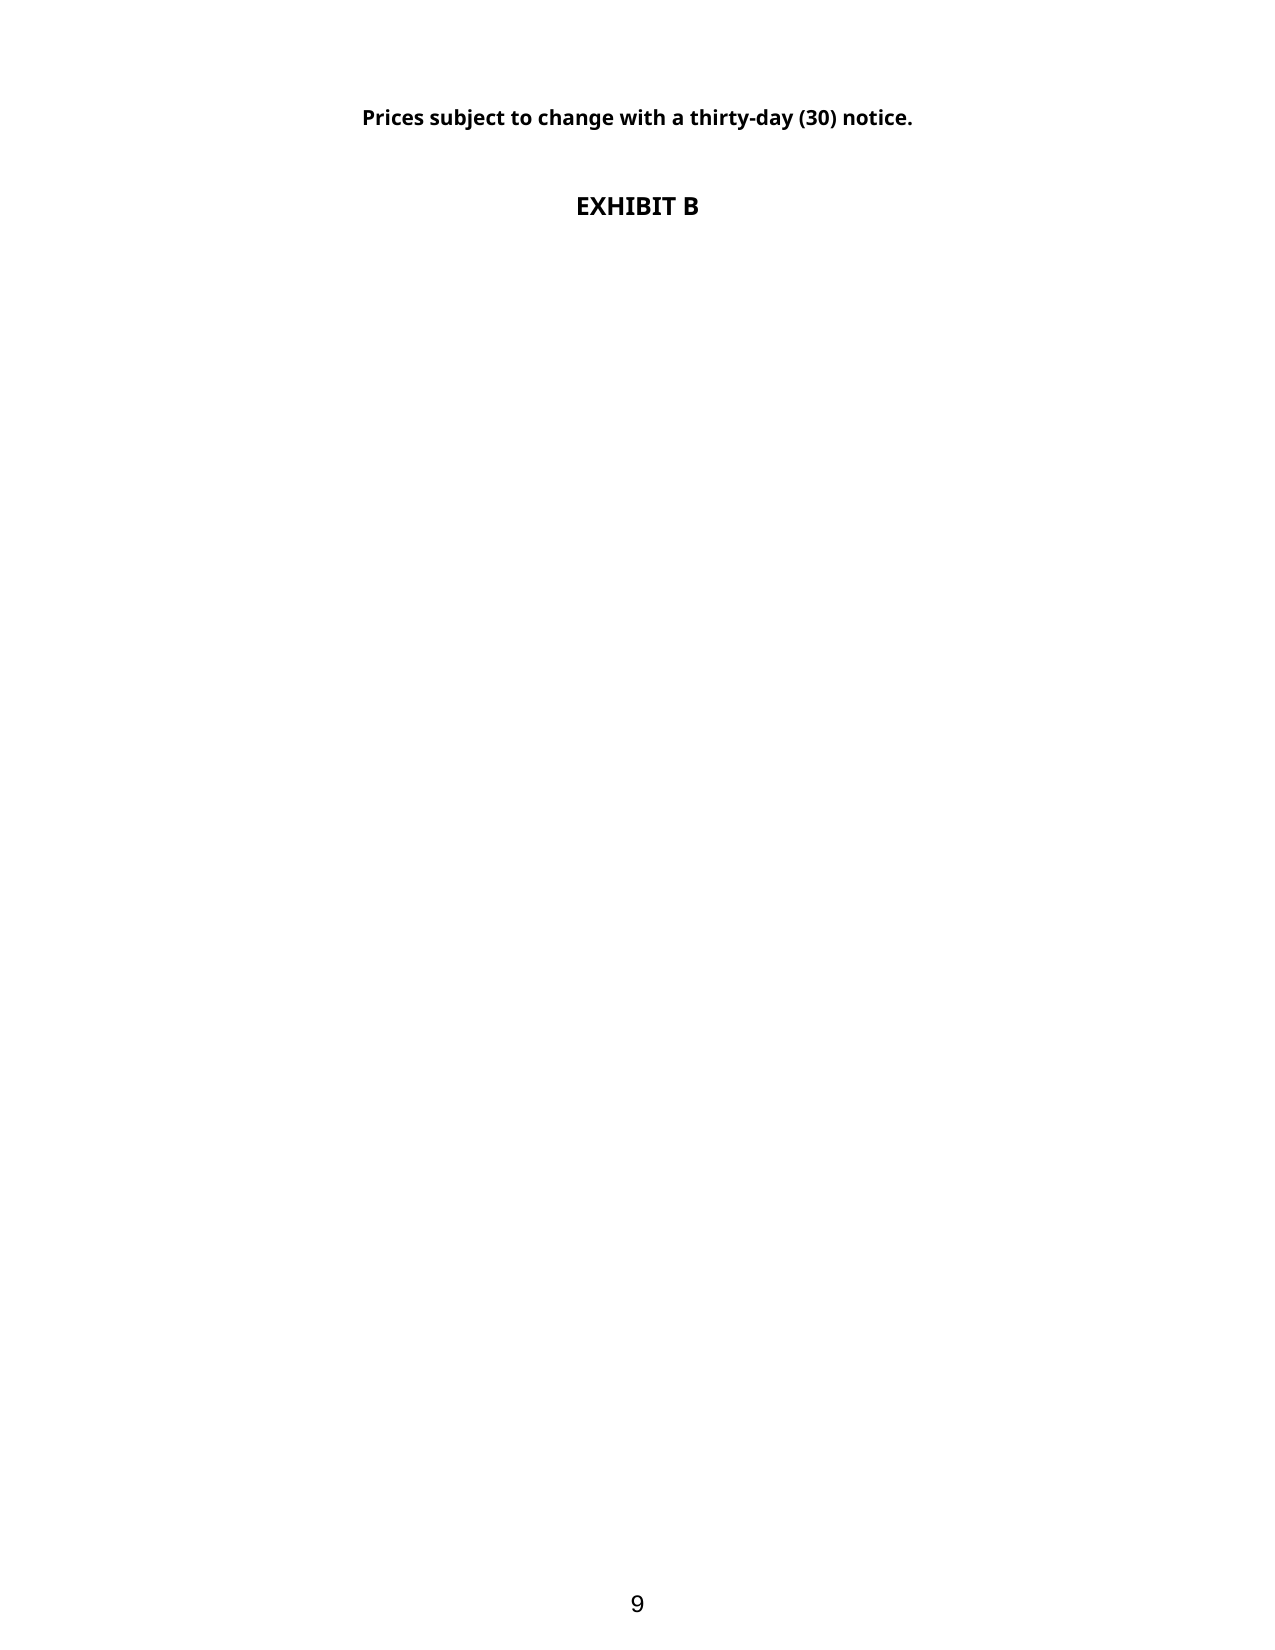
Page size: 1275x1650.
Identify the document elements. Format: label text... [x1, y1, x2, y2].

text EXHIBIT B [75, 189, 1200, 223]
text Prices subject to change with a thirty-day (30) notice. [75, 103, 1200, 132]
